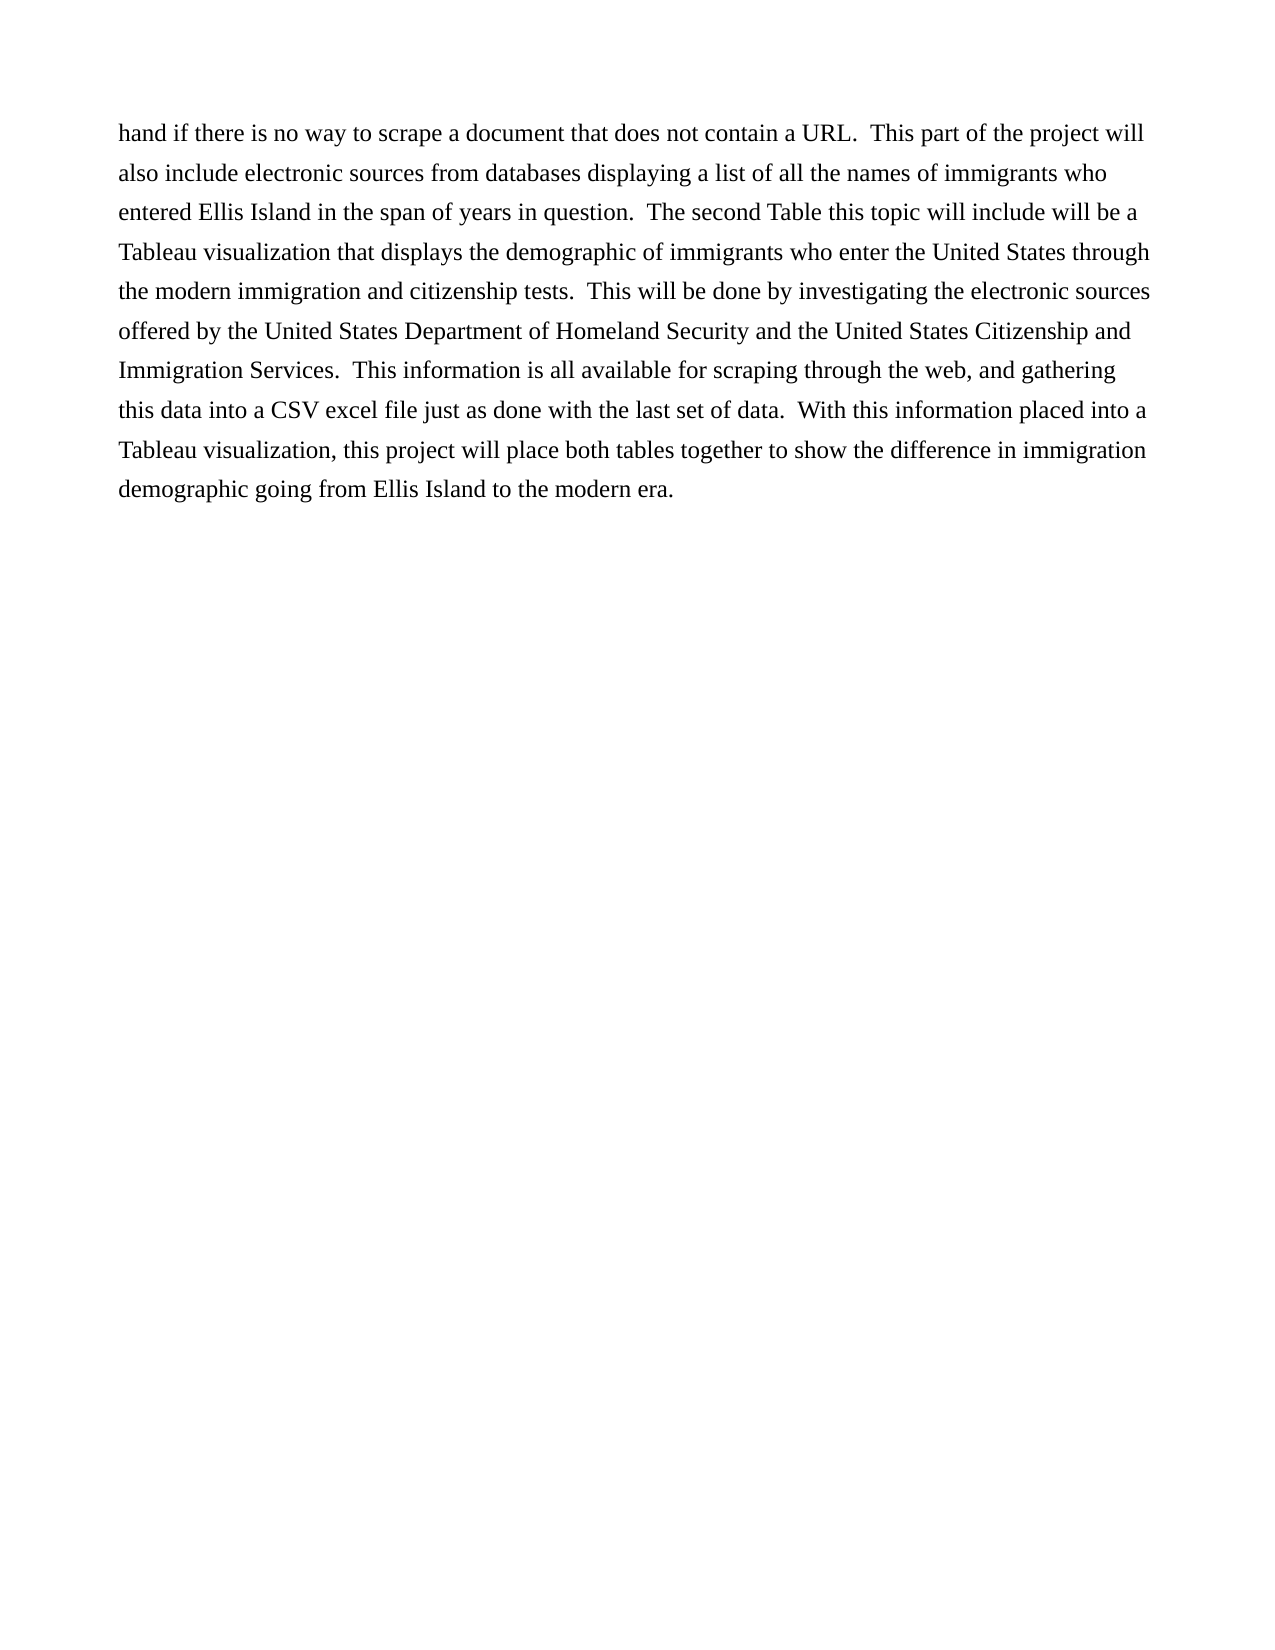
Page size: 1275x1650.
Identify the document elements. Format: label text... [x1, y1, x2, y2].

text hand if there is no way to scrape a document that does not contain a URL. This part of the project will also include electronic sources from databases displaying a list of all the names of immigrants who entered Ellis Island in the span of years in question. The second Table this topic will include will be a Tableau visualization that displays the demographic of immigrants who enter the United States through the modern immigration and citizenship tests. This will be done by investigating the electronic sources offered by the United States Department of Homeland Security and the United States Citizenship and Immigration Services. This information is all available for scraping through the web, and gathering this data into a CSV excel file just as done with the last set of data. With this information placed into a Tableau visualization, this project will place both tables together to show the difference in immigration demographic going from Ellis Island to the modern era. [118, 118, 1157, 503]
